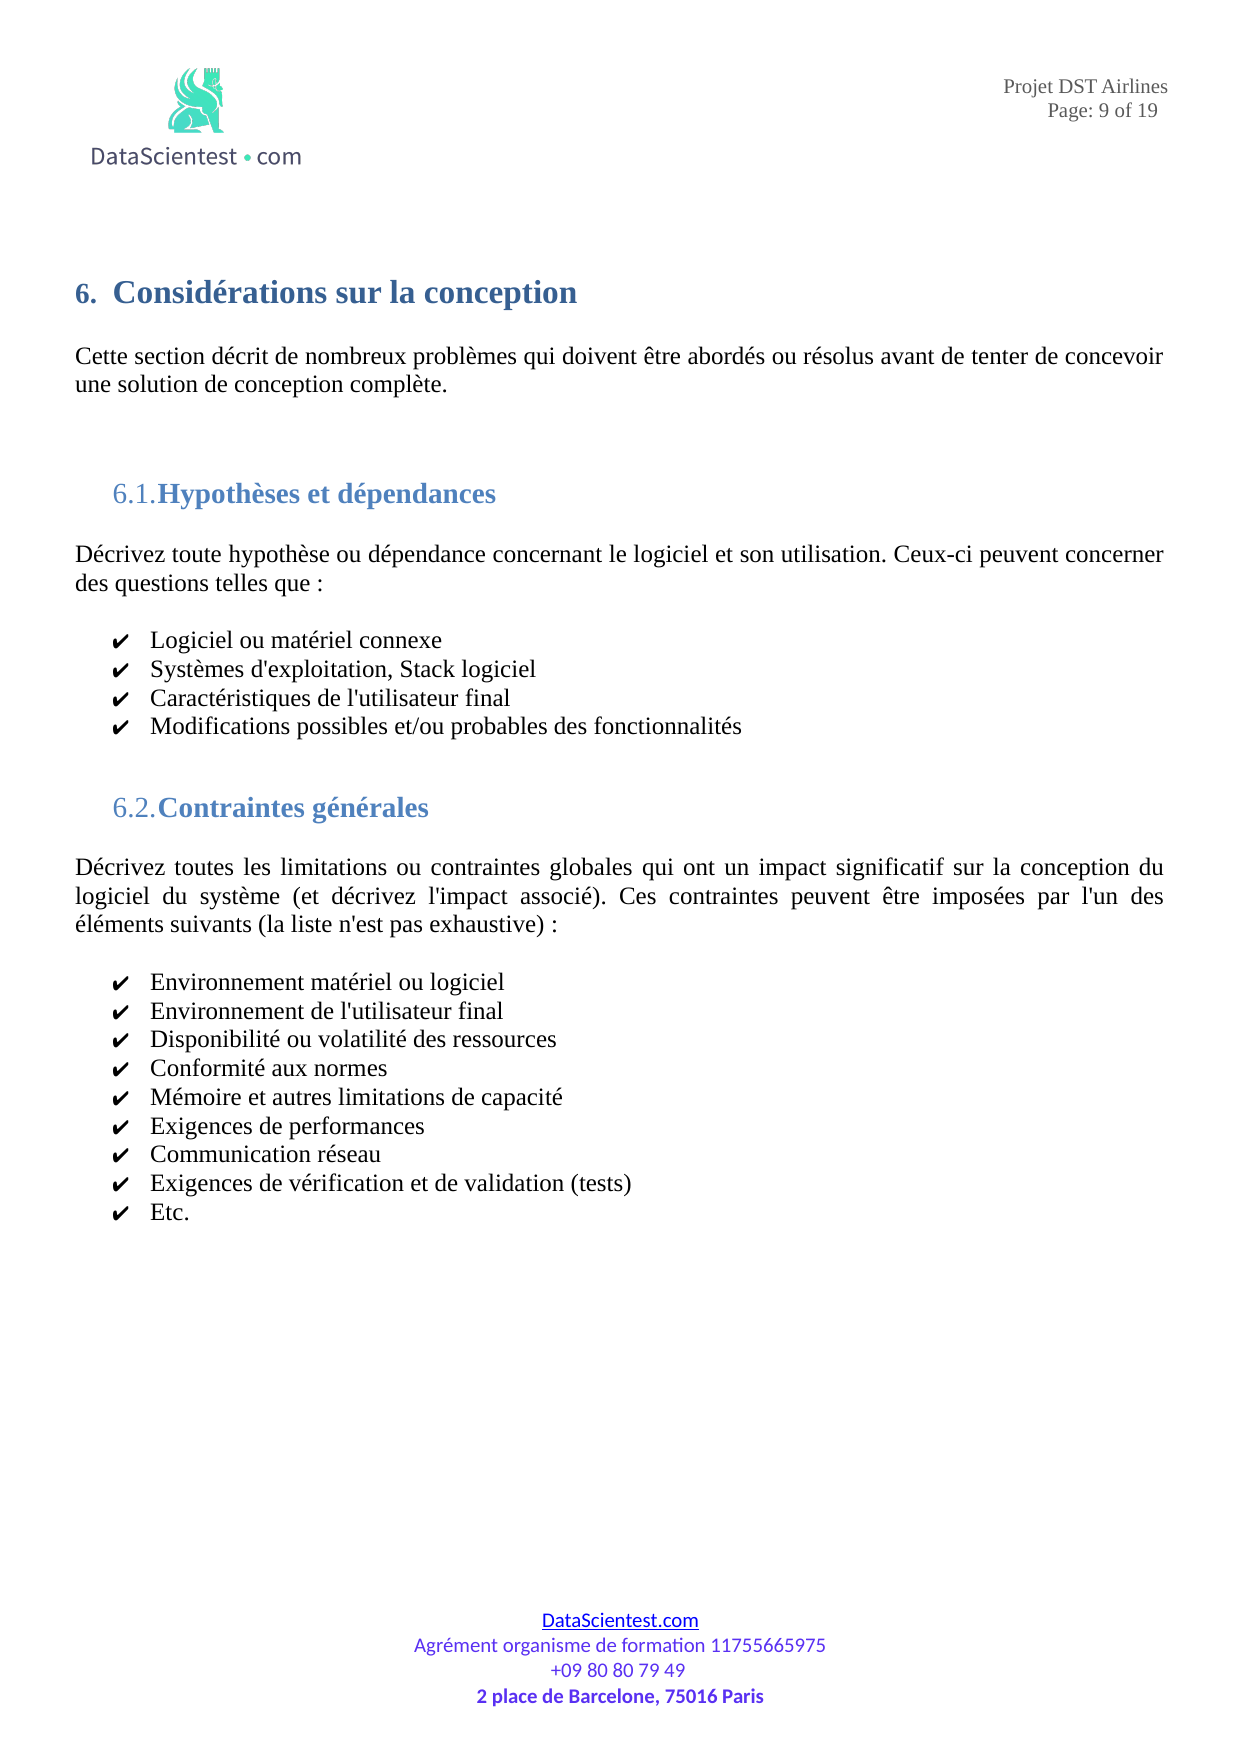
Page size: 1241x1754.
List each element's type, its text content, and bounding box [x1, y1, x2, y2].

list Exigences de vérification et de validation (tests) [112, 1168, 1166, 1197]
list Caractéristiques de l'utilisateur final [112, 683, 1166, 711]
list Etc. [112, 1197, 1166, 1226]
list Exigences de performances [112, 1111, 1166, 1139]
list Logiciel ou matériel connexe [112, 625, 1166, 654]
picture [75, 45, 321, 195]
subtitle Contraintes générales [112, 790, 1166, 823]
list Disponibilité ou volatilité des ressources [112, 1024, 1166, 1053]
list Mémoire et autres limitations de capacité [112, 1082, 1166, 1111]
list Environnement de l'utilisateur final [112, 996, 1166, 1024]
list Communication réseau [112, 1139, 1166, 1168]
subtitle Hypothèses et dépendances [112, 477, 1166, 510]
text Cette section décrit de nombreux problèmes qui doivent être abordés ou résolus avant de tenter de concevoir une solution de conception complète. [75, 341, 1166, 398]
subtitle Considérations sur la conception [75, 272, 1166, 311]
list Systèmes d'exploitation, Stack logiciel [112, 654, 1166, 683]
text Décrivez toutes les limitations ou contraintes globales qui ont un impact significatif sur la conception du logiciel du système (et décrivez l'impact associé). Ces contraintes peuvent être imposées par l'un des éléments suivants (la liste n'est pas exhaustive) : [75, 852, 1166, 938]
text Décrivez toute hypothèse ou dépendance concernant le logiciel et son utilisation. Ceux-ci peuvent concerner des questions telles que : [75, 539, 1166, 596]
list Environnement matériel ou logiciel [112, 967, 1166, 996]
list Modifications possibles et/ou probables des fonctionnalités [112, 711, 1166, 740]
list Conformité aux normes [112, 1053, 1166, 1082]
